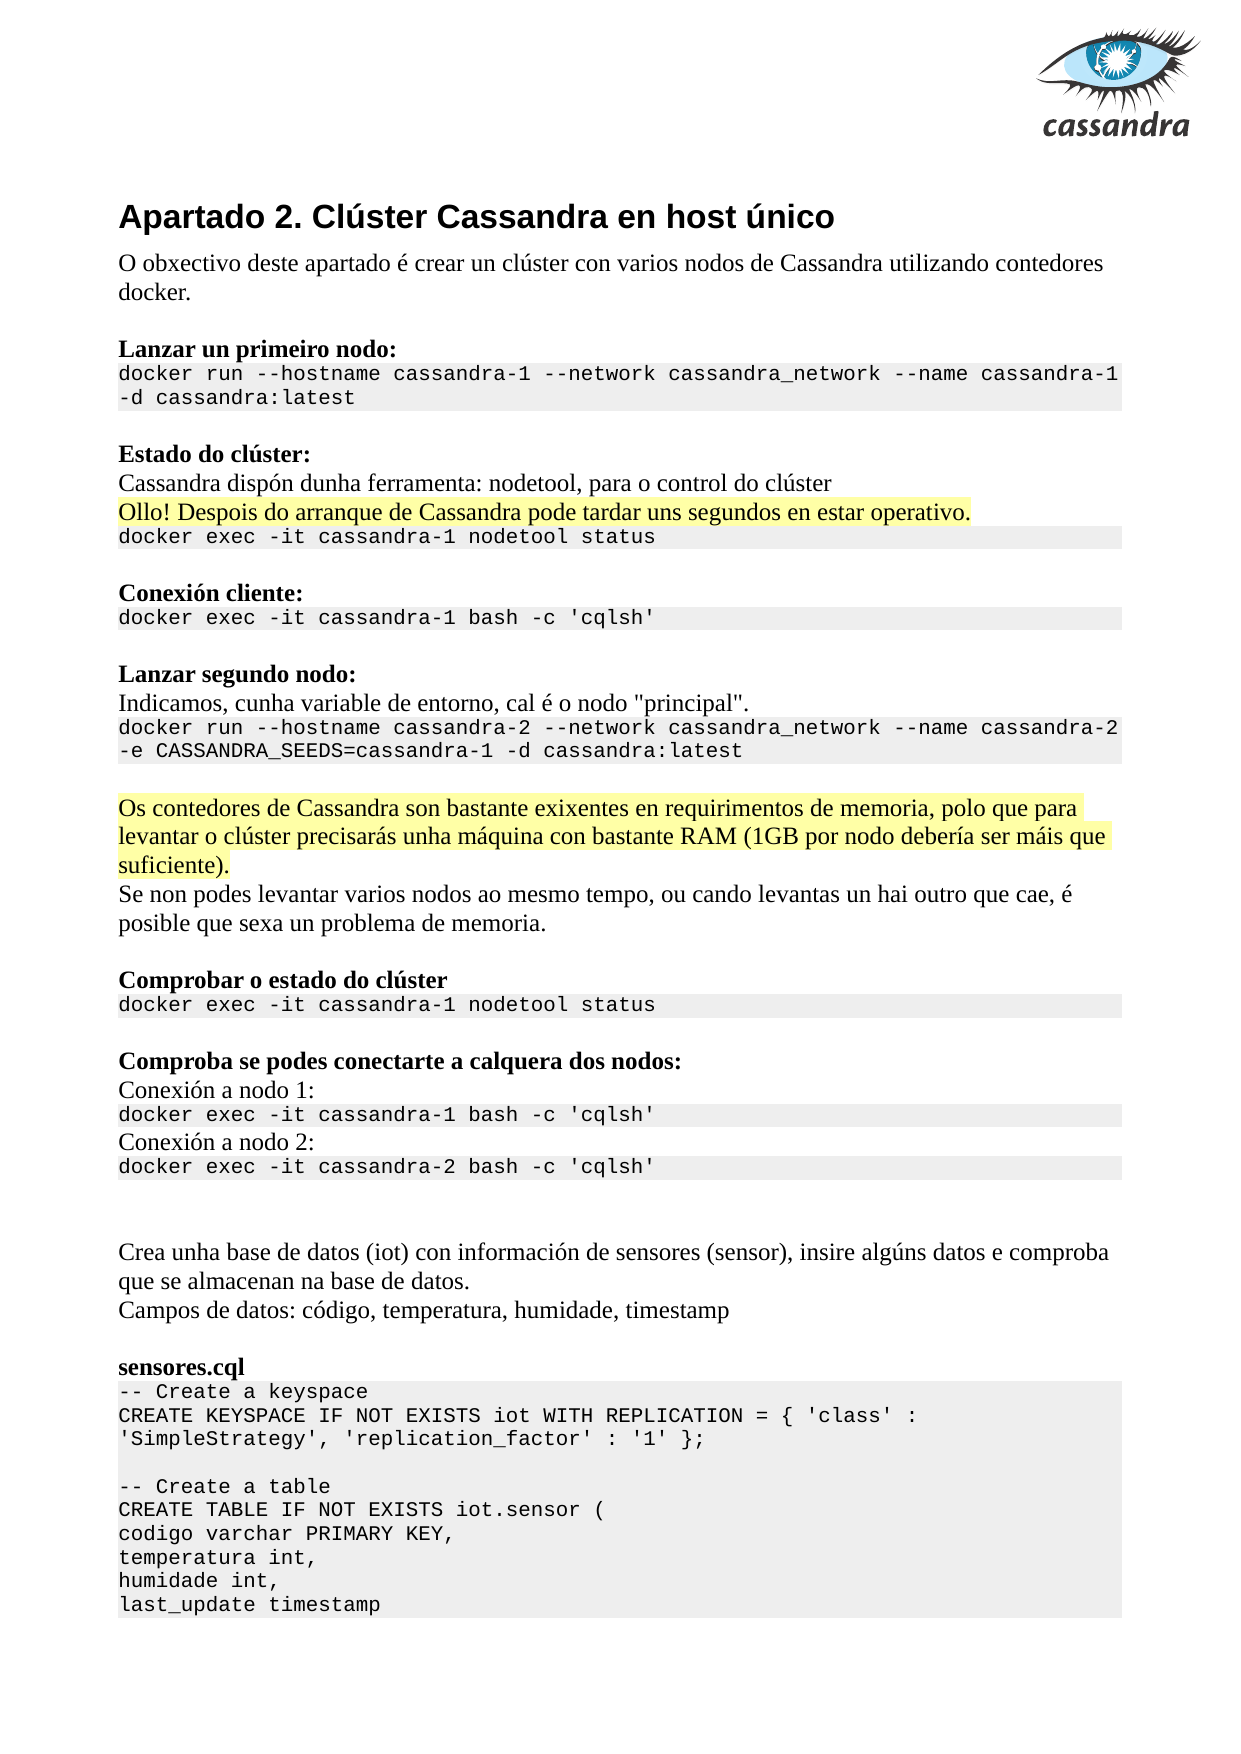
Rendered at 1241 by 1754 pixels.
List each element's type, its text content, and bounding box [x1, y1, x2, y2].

text Lanzar un primeiro nodo: [118, 334, 1122, 363]
text Conexión a nodo 1: [118, 1075, 1122, 1104]
text CREATE TABLE IF NOT EXISTS iot.sensor ( [118, 1499, 1122, 1523]
text -- Create a keyspace [118, 1381, 1122, 1405]
text Estado do clúster: [118, 439, 1122, 468]
text codigo varchar PRIMARY KEY, [118, 1523, 1122, 1547]
text Ollo! Despois do arranque de Cassandra pode tardar uns segundos en estar operativo. [118, 497, 1122, 526]
text docker exec -it cassandra-1 nodetool status [118, 526, 1122, 549]
text Os contedores de Cassandra son bastante exixentes en requirimentos de memoria, polo que para levantar o clúster precisarás unha máquina con bastante RAM (1GB por nodo debería ser máis que suficiente). [118, 793, 1122, 879]
text docker run --hostname cassandra-1 --network cassandra_network --name cassandra-1 -d cassandra:latest [118, 363, 1122, 411]
text docker exec -it cassandra-2 bash -c 'cqlsh' [118, 1156, 1122, 1180]
text temperatura int, [118, 1547, 1122, 1570]
text last_update timestamp [118, 1594, 1122, 1618]
text docker run --hostname cassandra-2 --network cassandra_network --name cassandra-2 -e CASSANDRA_SEEDS=cassandra-1 -d cassandra:latest [118, 717, 1122, 764]
text docker exec -it cassandra-1 bash -c 'cqlsh' [118, 607, 1122, 630]
subtitle Apartado 2. Clúster Cassandra en host único [118, 197, 1122, 236]
text docker exec -it cassandra-1 nodetool status [118, 994, 1122, 1018]
text Comprobar o estado do clúster [118, 965, 1122, 994]
text O obxectivo deste apartado é crear un clúster con varios nodos de Cassandra utilizando contedores docker. [118, 248, 1122, 306]
text Conexión a nodo 2: [118, 1127, 1122, 1156]
text Comproba se podes conectarte a calquera dos nodos: [118, 1046, 1122, 1075]
text Crea unha base de datos (iot) con información de sensores (sensor), insire algúns datos e comproba que se almacenan na base de datos. [118, 1237, 1122, 1295]
text CREATE KEYSPACE IF NOT EXISTS iot WITH REPLICATION = { 'class' : 'SimpleStrategy', 'replication_factor' : '1' }; [118, 1405, 1122, 1452]
text Campos de datos: código, temperatura, humidade, timestamp [118, 1295, 1122, 1324]
text Cassandra dispón dunha ferramenta: nodetool, para o control do clúster [118, 468, 1122, 497]
text humidade int, [118, 1570, 1122, 1594]
text sensores.cql [118, 1352, 1122, 1381]
text docker exec -it cassandra-1 bash -c 'cqlsh' [118, 1104, 1122, 1127]
text Conexión cliente: [118, 578, 1122, 607]
text Se non podes levantar varios nodos ao mesmo tempo, ou cando levantas un hai outro que cae, é posible que sexa un problema de memoria. [118, 879, 1122, 936]
text Indicamos, cunha variable de entorno, cal é o nodo "principal". [118, 688, 1122, 717]
text Lanzar segundo nodo: [118, 659, 1122, 688]
text -- Create a table [118, 1476, 1122, 1499]
